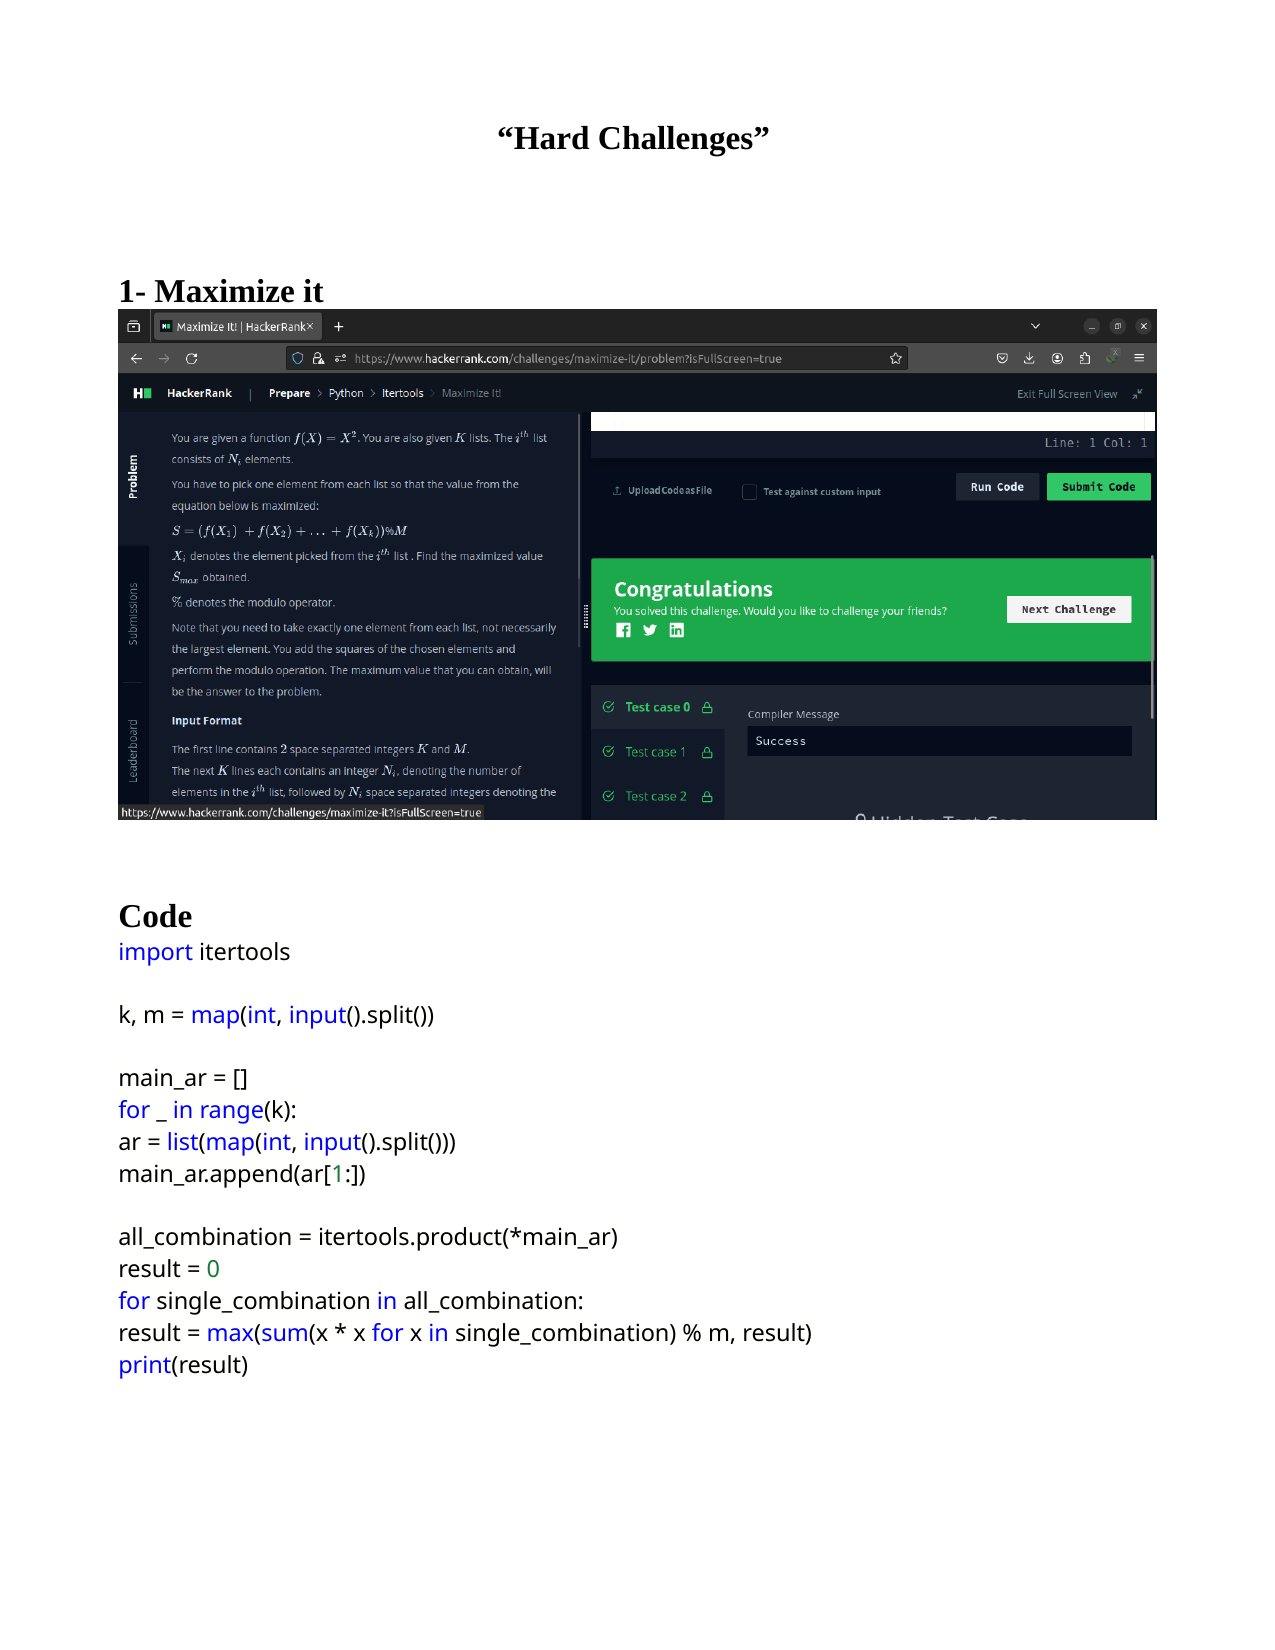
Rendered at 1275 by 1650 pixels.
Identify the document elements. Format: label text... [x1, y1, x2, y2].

text ar = list(map(int, input().split())) [118, 1125, 1157, 1157]
text 1- Maximize it [118, 271, 1157, 309]
picture [118, 309, 1157, 820]
text result = 0 [118, 1253, 1157, 1284]
text result = max(sum(x * x for x in single_combination) % m, result) [118, 1317, 1157, 1348]
text import itertools [118, 935, 1157, 967]
text main_ar.append(ar[1:]) [118, 1157, 1157, 1189]
text main_ar = [] [118, 1061, 1157, 1093]
text all_combination = itertools.product(*main_ar) [118, 1221, 1157, 1253]
text k, m = map(int, input().split()) [118, 998, 1157, 1030]
text print(result) [118, 1348, 1157, 1381]
text for _ in range(k): [118, 1093, 1157, 1125]
text “Hard Challenges” [118, 118, 1157, 156]
text Code [118, 897, 1157, 935]
text for single_combination in all_combination: [118, 1284, 1157, 1317]
